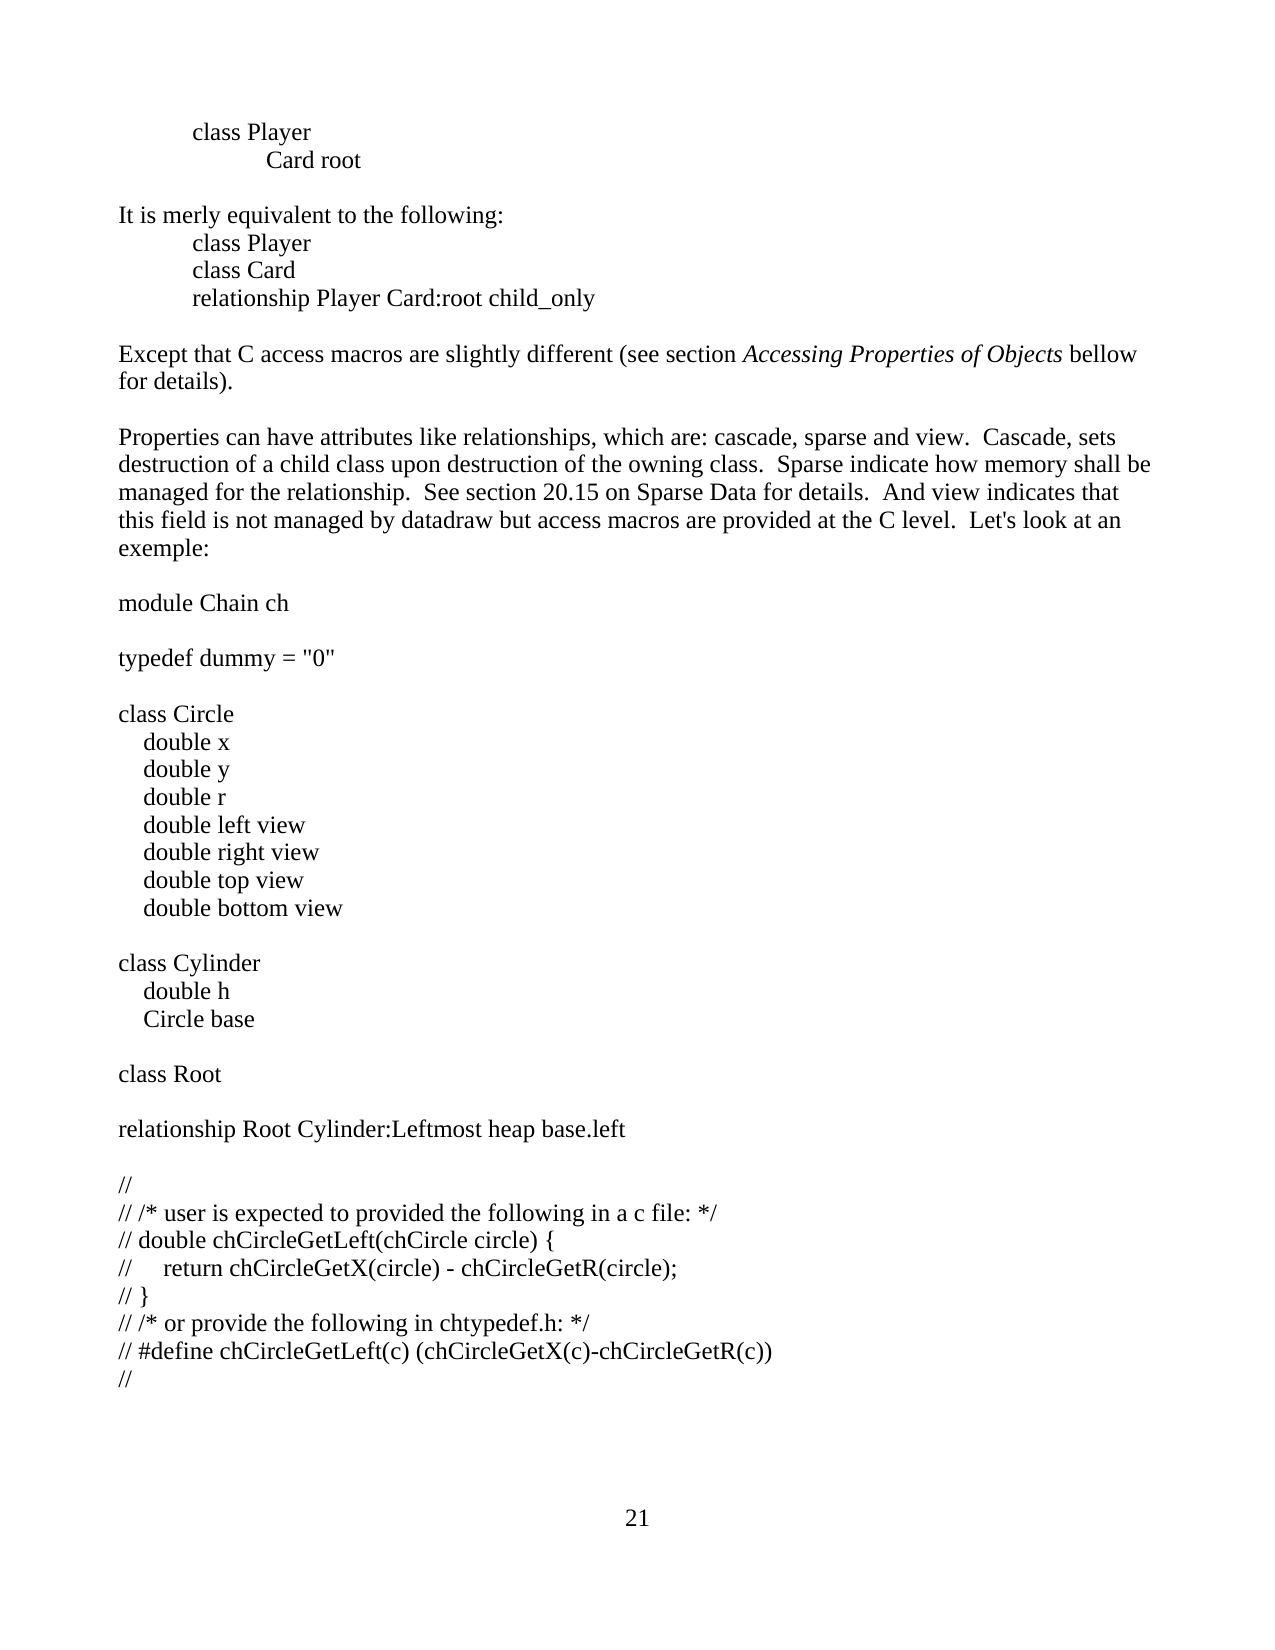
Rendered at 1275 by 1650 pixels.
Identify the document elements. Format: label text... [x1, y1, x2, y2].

text relationship Player Card:root child_only [192, 284, 1157, 312]
text class Root [118, 1060, 1157, 1088]
text double left view [118, 811, 1157, 838]
text class Circle [118, 700, 1157, 728]
text class Player [192, 229, 1157, 257]
text // [118, 1365, 1157, 1393]
text Properties can have attributes like relationships, which are: cascade, sparse and view. Cascade, sets destruction of a child class upon destruction of the owning class. Sparse indicate how memory shall be managed for the relationship. See section 20.15 on Sparse Data for details. And view indicates that this field is not managed by datadraw but access macros are provided at the C level. Let's look at an exemple: [118, 423, 1157, 561]
text It is merly equivalent to the following: [118, 201, 1157, 229]
text // /* or provide the following in chtypedef.h: */ [118, 1309, 1157, 1337]
text Card root [118, 146, 1157, 173]
text // double chCircleGetLeft(chCircle circle) { [118, 1226, 1157, 1254]
text relationship Root Cylinder:Leftmost heap base.left [118, 1116, 1157, 1143]
text module Chain ch [118, 589, 1157, 617]
text Except that C access macros are slightly different (see section Accessing Properties of Objects bellow for details). [118, 340, 1157, 395]
text class Player [118, 118, 1157, 146]
text Circle base [118, 1005, 1157, 1032]
text // /* user is expected to provided the following in a c file: */ [118, 1199, 1157, 1226]
text class Card [192, 257, 1157, 284]
text double y [118, 755, 1157, 783]
text // #define chCircleGetLeft(c) (chCircleGetX(c)-chCircleGetR(c)) [118, 1337, 1157, 1365]
text // return chCircleGetX(circle) - chCircleGetR(circle); [118, 1254, 1157, 1282]
text double h [118, 977, 1157, 1005]
text // } [118, 1282, 1157, 1309]
text double bottom view [118, 894, 1157, 922]
text class Cylinder [118, 949, 1157, 977]
text double right view [118, 838, 1157, 866]
text // [118, 1171, 1157, 1199]
text double x [118, 728, 1157, 755]
text typedef dummy = "0" [118, 644, 1157, 672]
text double top view [118, 866, 1157, 894]
text double r [118, 783, 1157, 811]
